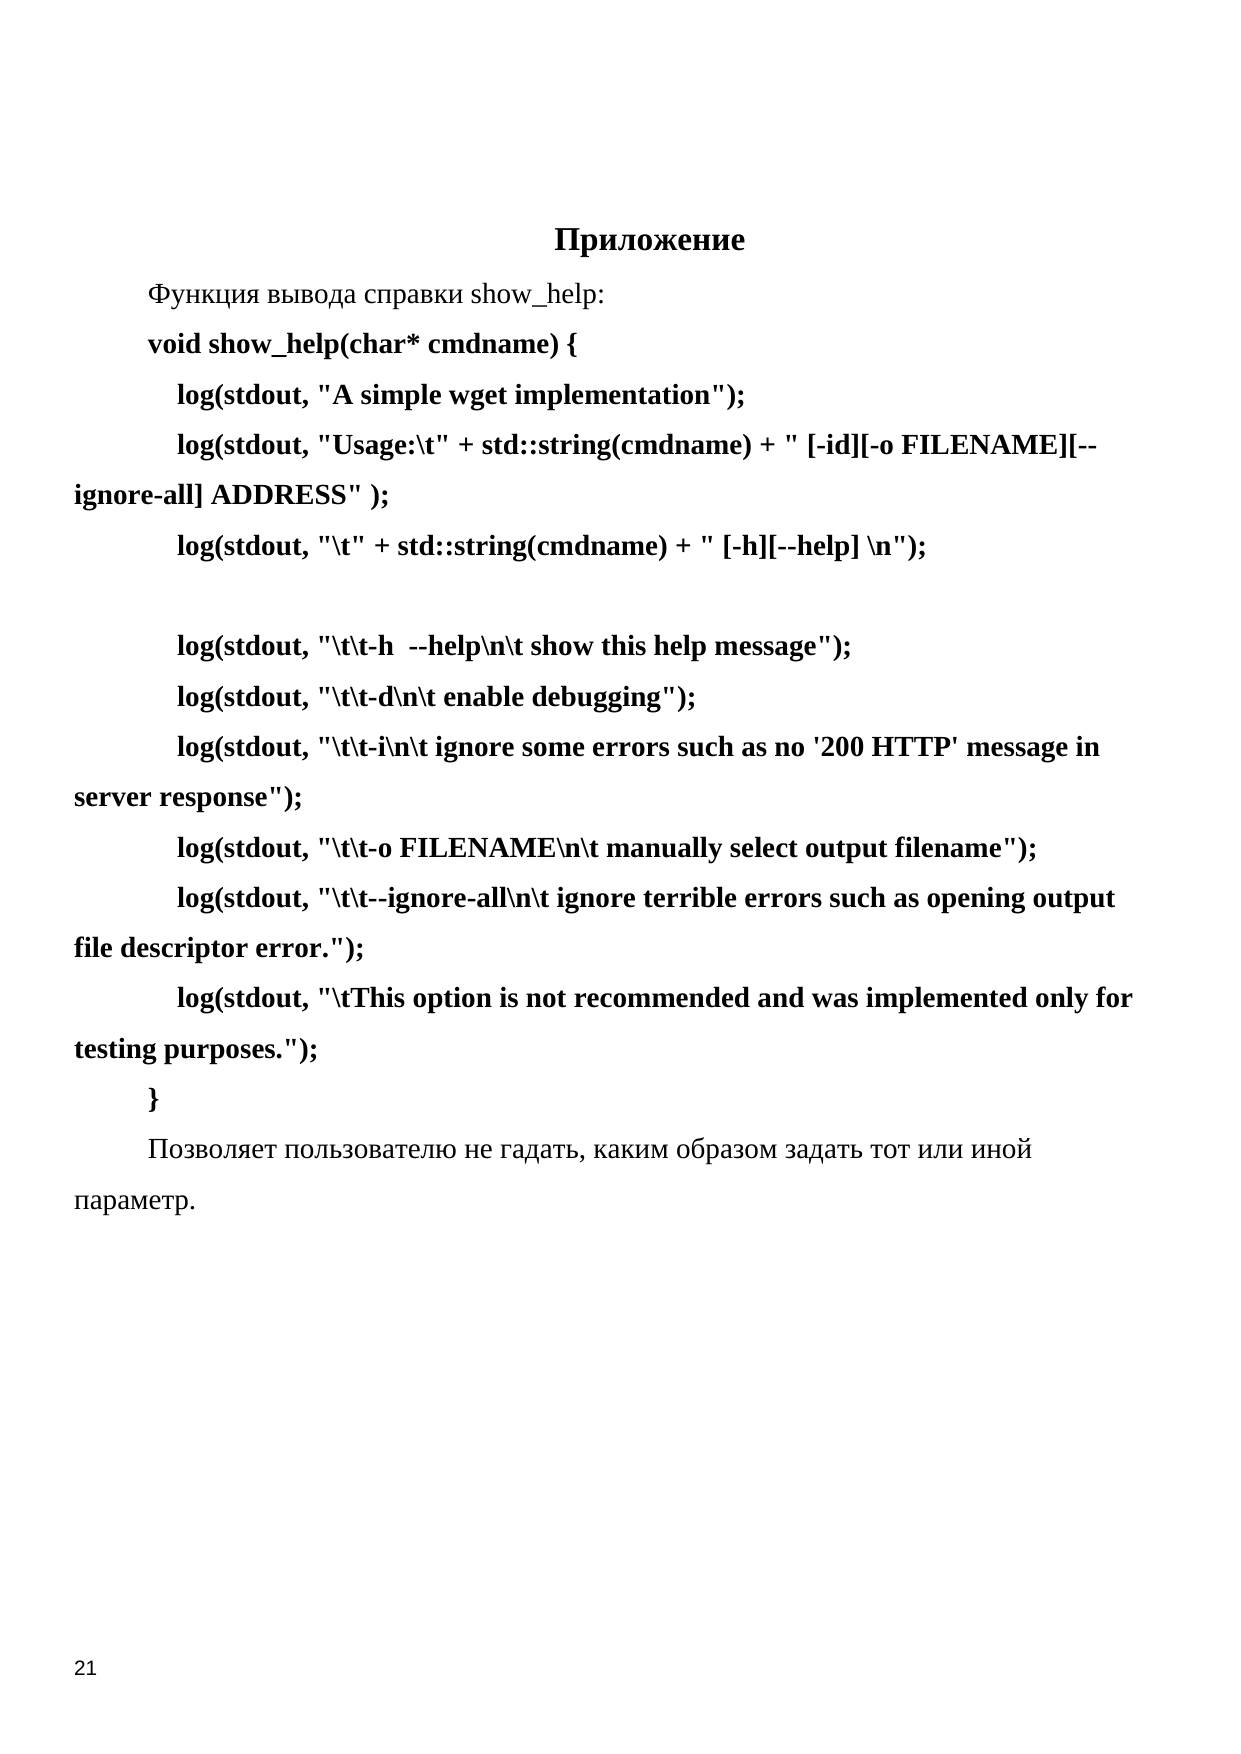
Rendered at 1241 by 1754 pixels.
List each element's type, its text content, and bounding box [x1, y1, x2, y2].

text log(stdout, "\t\t--ignore-all\n\t ignore terrible errors such as opening output file descriptor error."); [74, 880, 1152, 964]
text log(stdout, "A simple wget implementation"); [74, 377, 1152, 410]
text void show_help(char* cmdname) { [74, 327, 1152, 360]
text log(stdout, "\t\t-d\n\t enable debugging"); [74, 679, 1152, 712]
text log(stdout, "\t\t-i\n\t ignore some errors such as no '200 HTTP' message in server response"); [74, 729, 1152, 813]
text Приложение [74, 219, 1152, 257]
text } [74, 1081, 1152, 1115]
text log(stdout, "\t\t-h --help\n\t show this help message"); [74, 628, 1152, 662]
text log(stdout, "Usage:\t" + std::string(cmdname) + " [-id][-o FILENAME][--ignore-all] ADDRESS" ); [74, 427, 1152, 511]
text log(stdout, "\t\t-o FILENAME\n\t manually select output filename"); [74, 830, 1152, 863]
text Функция вывода справки show_help: [74, 276, 1152, 310]
text log(stdout, "\tThis option is not recommended and was implemented only for testing purposes."); [74, 981, 1152, 1064]
text log(stdout, "\t" + std::string(cmdname) + " [-h][--help] \n"); [74, 528, 1152, 561]
text Позволяет пользователю не гадать, каким образом задать тот или иной параметр. [74, 1132, 1152, 1215]
